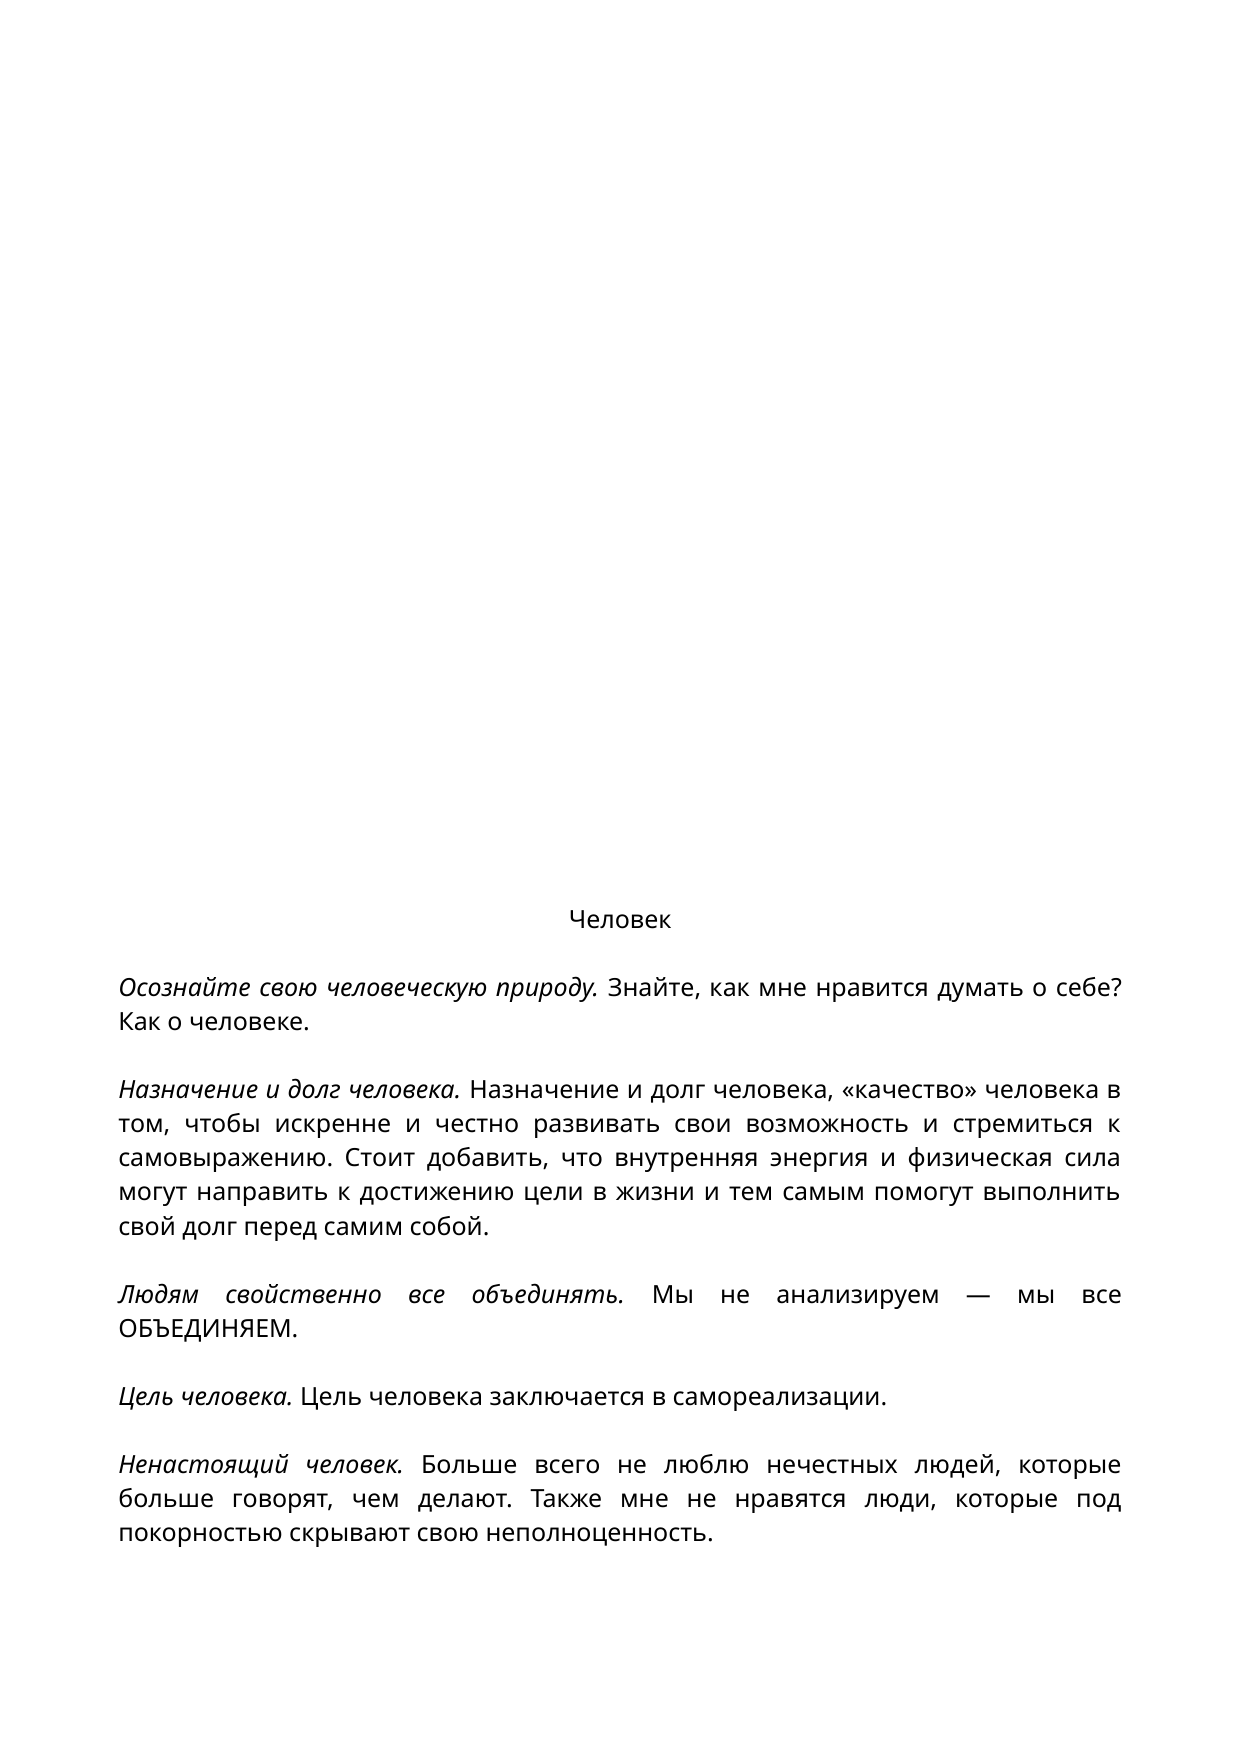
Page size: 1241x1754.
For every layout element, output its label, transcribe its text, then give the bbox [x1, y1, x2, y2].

text Цель человека. Цель человека заключается в самореализации. [118, 1378, 1122, 1412]
text Человек [118, 902, 1122, 936]
text Осознайте свою человеческую природу. Знайте, как мне нравится думать о себе? Как о человеке. [118, 970, 1122, 1038]
text Назначение и долг человека. Назначение и долг человека, «качество» человека в том, чтобы искренне и честно развивать свои возможность и стремиться к самовыражению. Стоит добавить, что внутренняя энергия и физическая сила могут направить к достижению цели в жизни и тем самым помогут выполнить свой долг перед самим собой. [118, 1072, 1122, 1242]
text Людям свойственно все объединять. Мы не анализируем — мы все ОБЪЕДИНЯЕМ. [118, 1276, 1122, 1344]
text Ненастоящий человек. Больше всего не люблю нечестных людей, которые больше говорят, чем делают. Также мне не нравятся люди, которые под покорностью скрывают свою неполноценность. [118, 1447, 1122, 1549]
